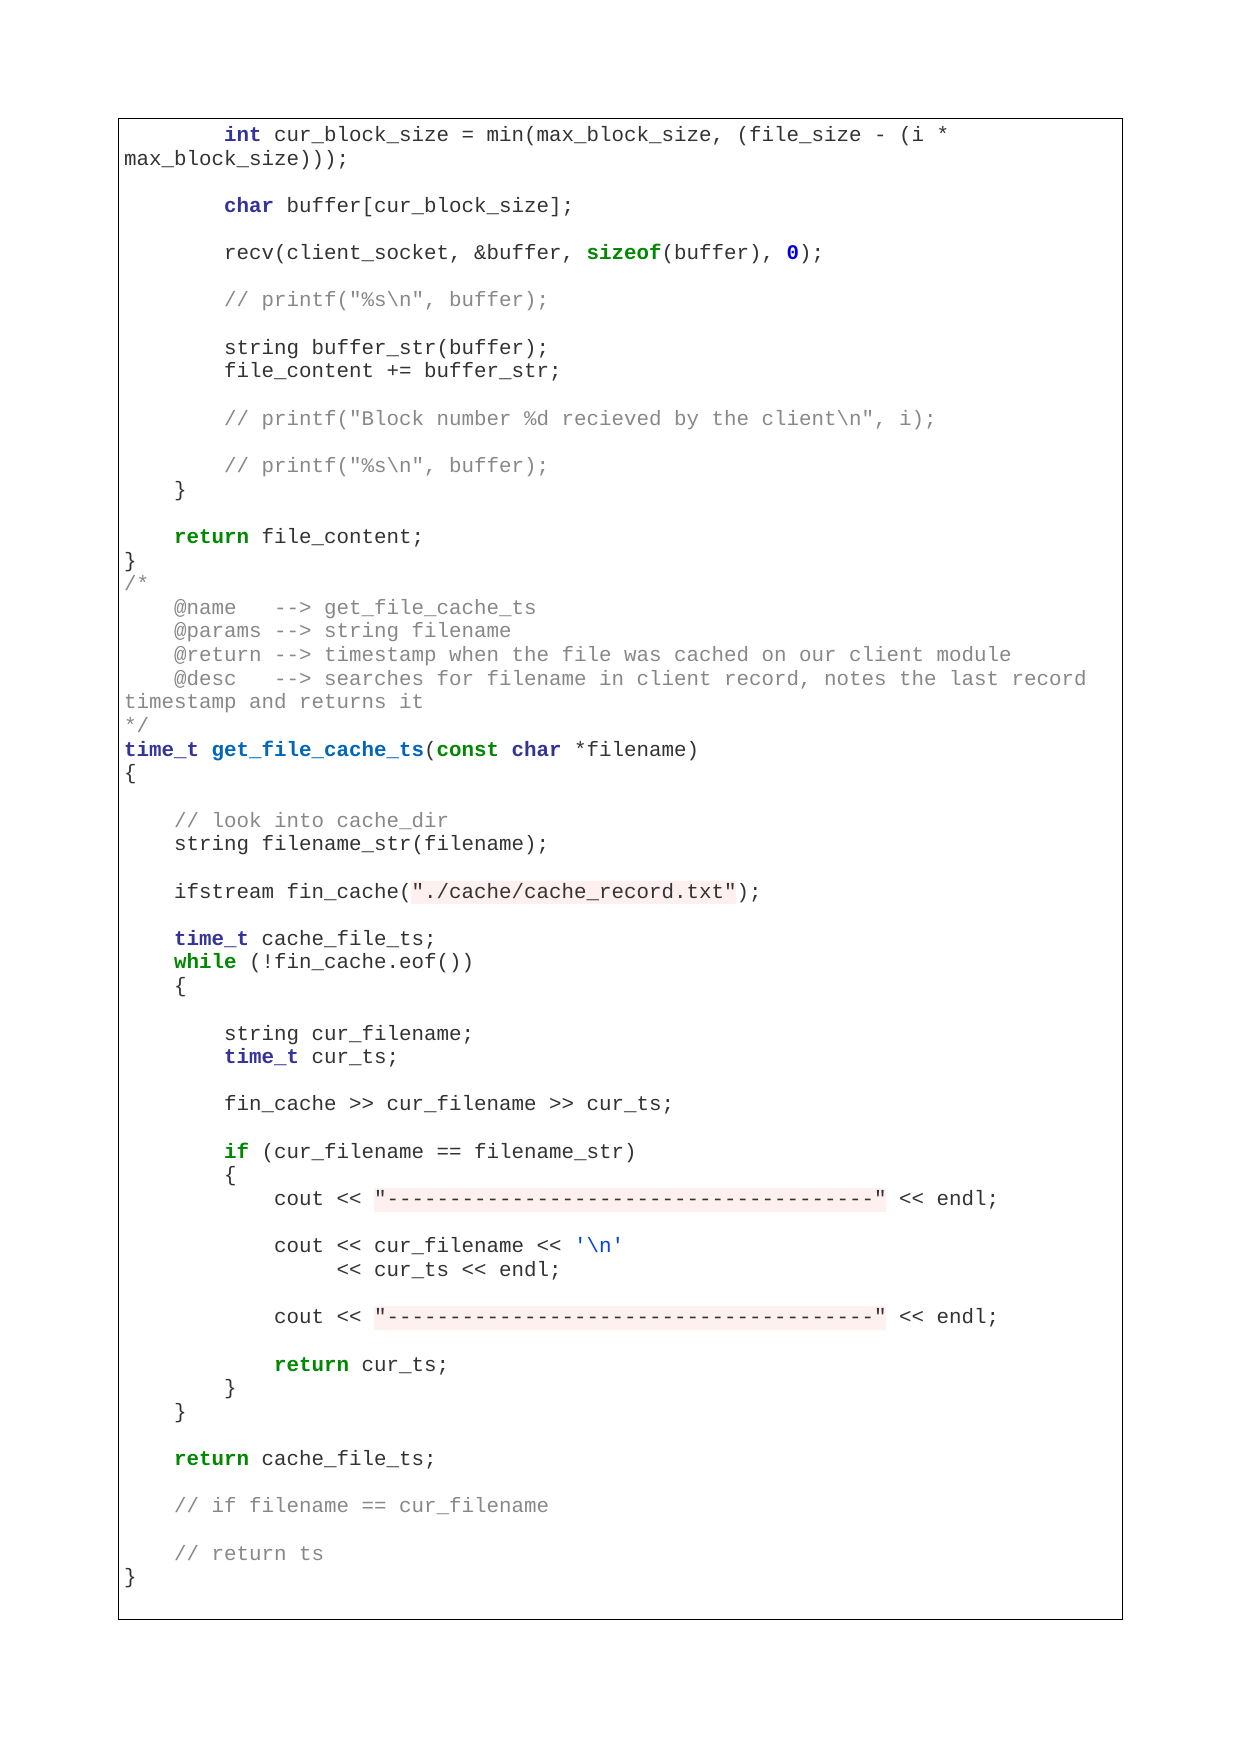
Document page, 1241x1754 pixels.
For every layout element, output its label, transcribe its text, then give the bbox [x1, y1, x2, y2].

table_header int cur_block_size = min(max_block_size, (file_size - (i * max_block_size))); char buffer[cur_block_size]; recv(client_socket, &buffer, sizeof(buffer), 0); // printf("%s\n", buffer); string buffer_str(buffer); file_content += buffer_str; // printf("Block number %d recieved by the client\n", i); // printf("%s\n", buffer); } return file_content; } /* @name --> get_file_cache_ts @params --> string filename @return --> timestamp when the file was cached on our client module @desc --> searches for filename in client record, notes the last record timestamp and returns it */ time_t get_file_cache_ts(const char *filename) { // look into cache_dir string filename_str(filename); ifstream fin_cache("./cache/cache_record.txt"); time_t cache_file_ts; while (!fin_cache.eof()) { string cur_filename; time_t cur_ts; fin_cache >> cur_filename >> cur_ts; if (cur_filename == filename_str) { cout << "---------------------------------------" << endl; cout << cur_filename << '\n' << cur_ts << endl; cout << "---------------------------------------" << endl; return cur_ts; } } return cache_file_ts; // if filename == cur_filename // return ts } [119, 119, 1122, 1619]
